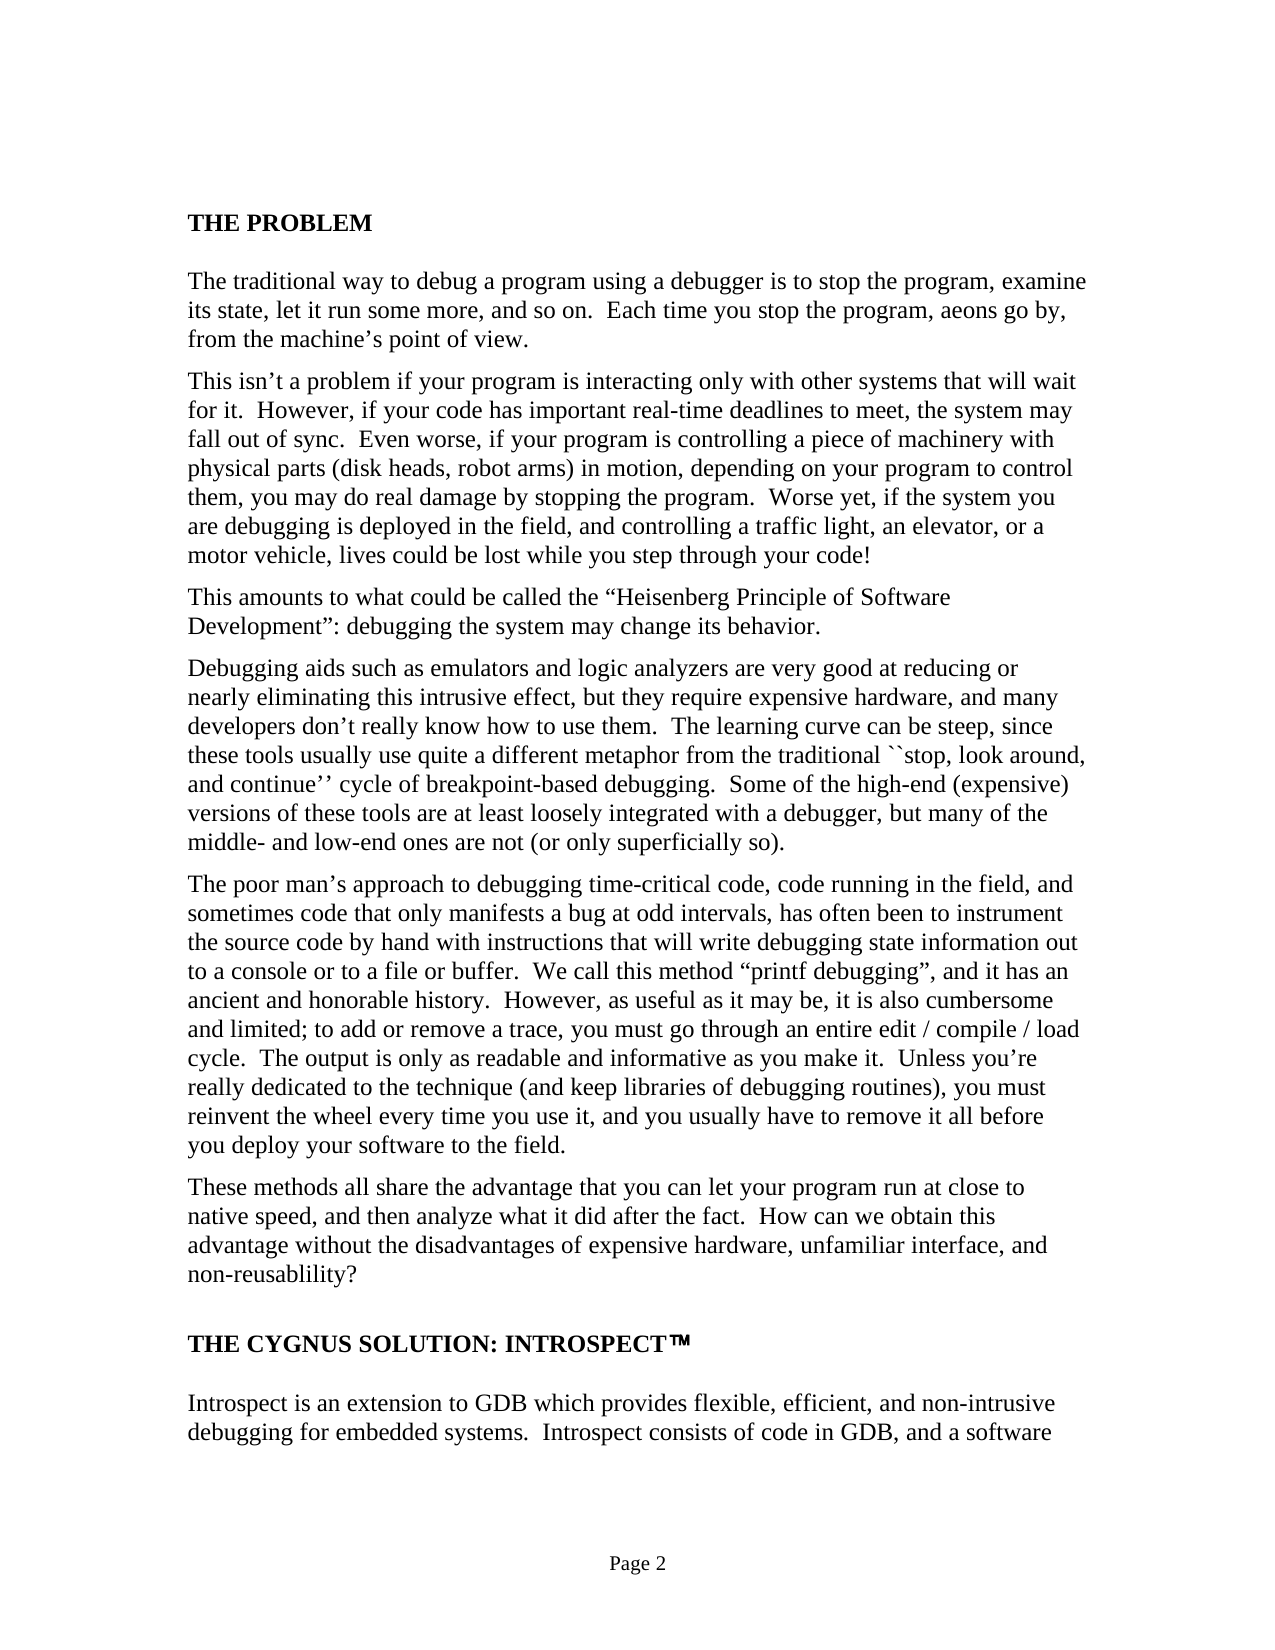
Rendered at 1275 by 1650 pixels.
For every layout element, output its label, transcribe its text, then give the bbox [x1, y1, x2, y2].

text The poor man’s approach to debugging time-critical code, code running in the field, and sometimes code that only manifests a bug at odd intervals, has often been to instrument the source code by hand with instructions that will write debugging state information out to a console or to a file or buffer. We call this method “printf debugging”, and it has an ancient and honorable history. However, as useful as it may be, it is also cumbersome and limited; to add or remove a trace, you must go through an entire edit / compile / load cycle. The output is only as readable and informative as you make it. Unless you’re really dedicated to the technique (and keep libraries of debugging routines), you must reinvent the wheel every time you use it, and you usually have to remove it all before you deploy your software to the field. [187, 868, 1087, 1159]
text The traditional way to debug a program using a debugger is to stop the program, examine its state, let it run some more, and so on. Each time you stop the program, aeons go by, from the machine’s point of view. [187, 266, 1087, 353]
text Debugging aids such as emulators and logic analyzers are very good at reducing or nearly eliminating this intrusive effect, but they require expensive hardware, and many developers don’t really know how to use them. The learning curve can be steep, since these tools usually use quite a different metaphor from the traditional ``stop, look around, and continue’’ cycle of breakpoint-based debugging. Some of the high-end (expensive) versions of these tools are at least loosely integrated with a debugger, but many of the middle- and low-end ones are not (or only superficially so). [187, 652, 1087, 856]
text This amounts to what could be called the “Heisenberg Principle of Software Development”: debugging the system may change its behavior. [187, 582, 1087, 640]
text Introspect is an extension to GDB which provides flexible, efficient, and non-intrusive debugging for embedded systems. Introspect consists of code in GDB, and a software [187, 1387, 1087, 1446]
text This isn’t a problem if your program is interacting only with other systems that will wait for it. However, if your code has important real-time deadlines to meet, the system may fall out of sync. Even worse, if your program is controlling a piece of machinery with physical parts (disk heads, robot arms) in motion, depending on your program to control them, you may do real damage by stopping the program. Worse yet, if the system you are debugging is deployed in the field, and controlling a traffic light, an elevator, or a motor vehicle, lives could be lost while you step through your code! [187, 366, 1087, 569]
subtitle THE CYGNUS SOLUTION: INTROSPECTÔ [187, 1329, 1087, 1358]
text These methods all share the advantage that you can let your program run at close to native speed, and then analyze what it did after the fact. How can we obtain this advantage without the disadvantages of expensive hardware, unfamiliar interface, and non-reusablility? [187, 1172, 1087, 1288]
subtitle THE PROBLEM [187, 208, 1087, 237]
